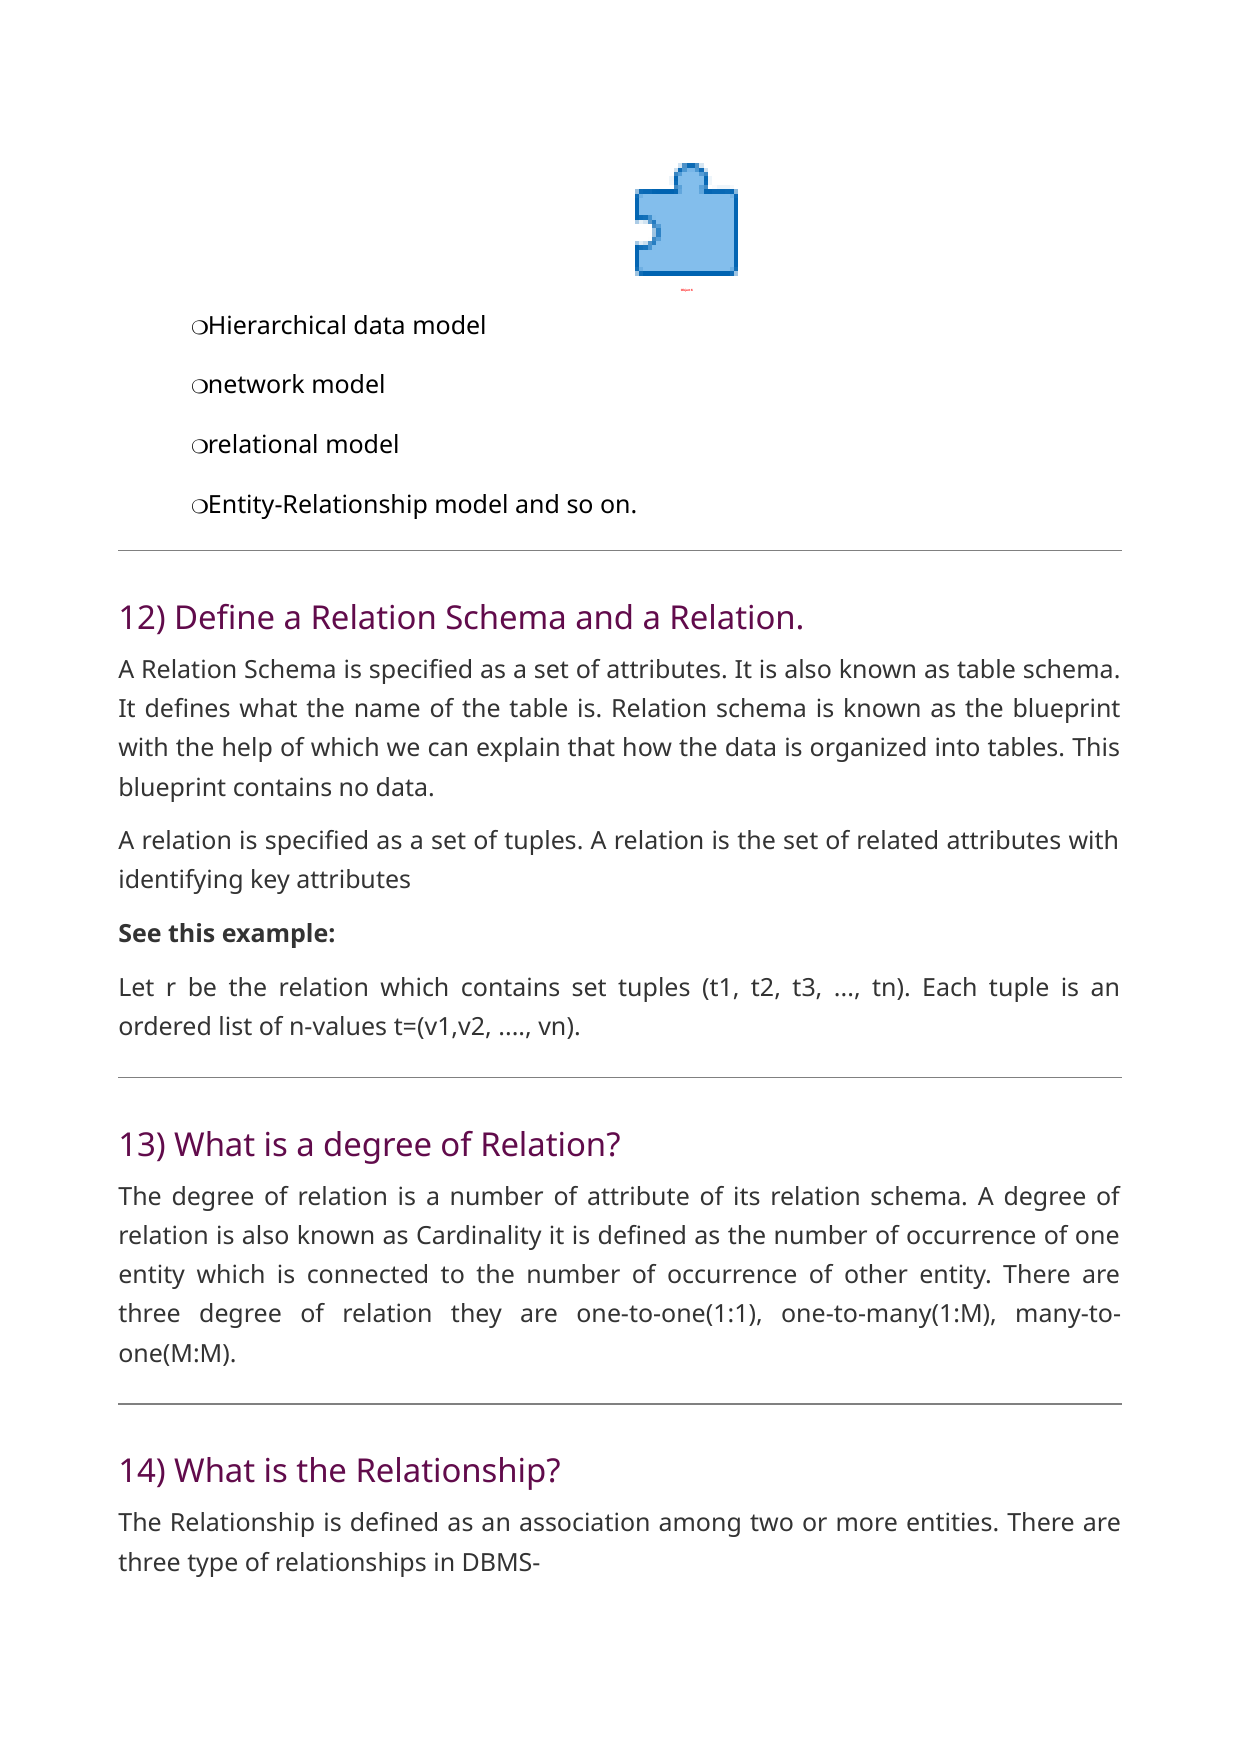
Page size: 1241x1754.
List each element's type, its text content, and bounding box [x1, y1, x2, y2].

text See this example: [118, 916, 1122, 950]
list relational model [118, 422, 1122, 461]
subtitle 13) What is a degree of Relation? [118, 1121, 1122, 1166]
subtitle 12) Define a Relation Schema and a Relation. [118, 594, 1122, 639]
list Entity-Relationship model and so on. [118, 482, 1122, 521]
list network model [118, 362, 1122, 401]
list Hierarchical data model [118, 302, 1122, 341]
subtitle 14) What is the Relationship? [118, 1448, 1122, 1492]
text A relation is specified as a set of tuples. A relation is the set of related attributes with identifying key attributes [118, 823, 1122, 896]
text The Relationship is defined as an association among two or more entities. There are three type of relationships in DBMS- [118, 1505, 1122, 1578]
text The degree of relation is a number of attribute of its relation schema. A degree of relation is also known as Cardinality it is defined as the number of occurrence of one entity which is connected to the number of occurrence of other entity. There are three degree of relation they are one-to-one(1:1), one-to-many(1:M), many-to-one(M:M). [118, 1178, 1122, 1369]
text Let r be the relation which contains set tuples (t1, t2, t3, ..., tn). Each tuple is an ordered list of n-values t=(v1,v2, ...., vn). [118, 969, 1122, 1043]
text A Relation Schema is specified as a set of attributes. It is also known as table schema. It defines what the name of the table is. Relation schema is known as the blueprint with the help of which we can explain that how the data is organized into tables. This blueprint contains no data. [118, 652, 1122, 803]
